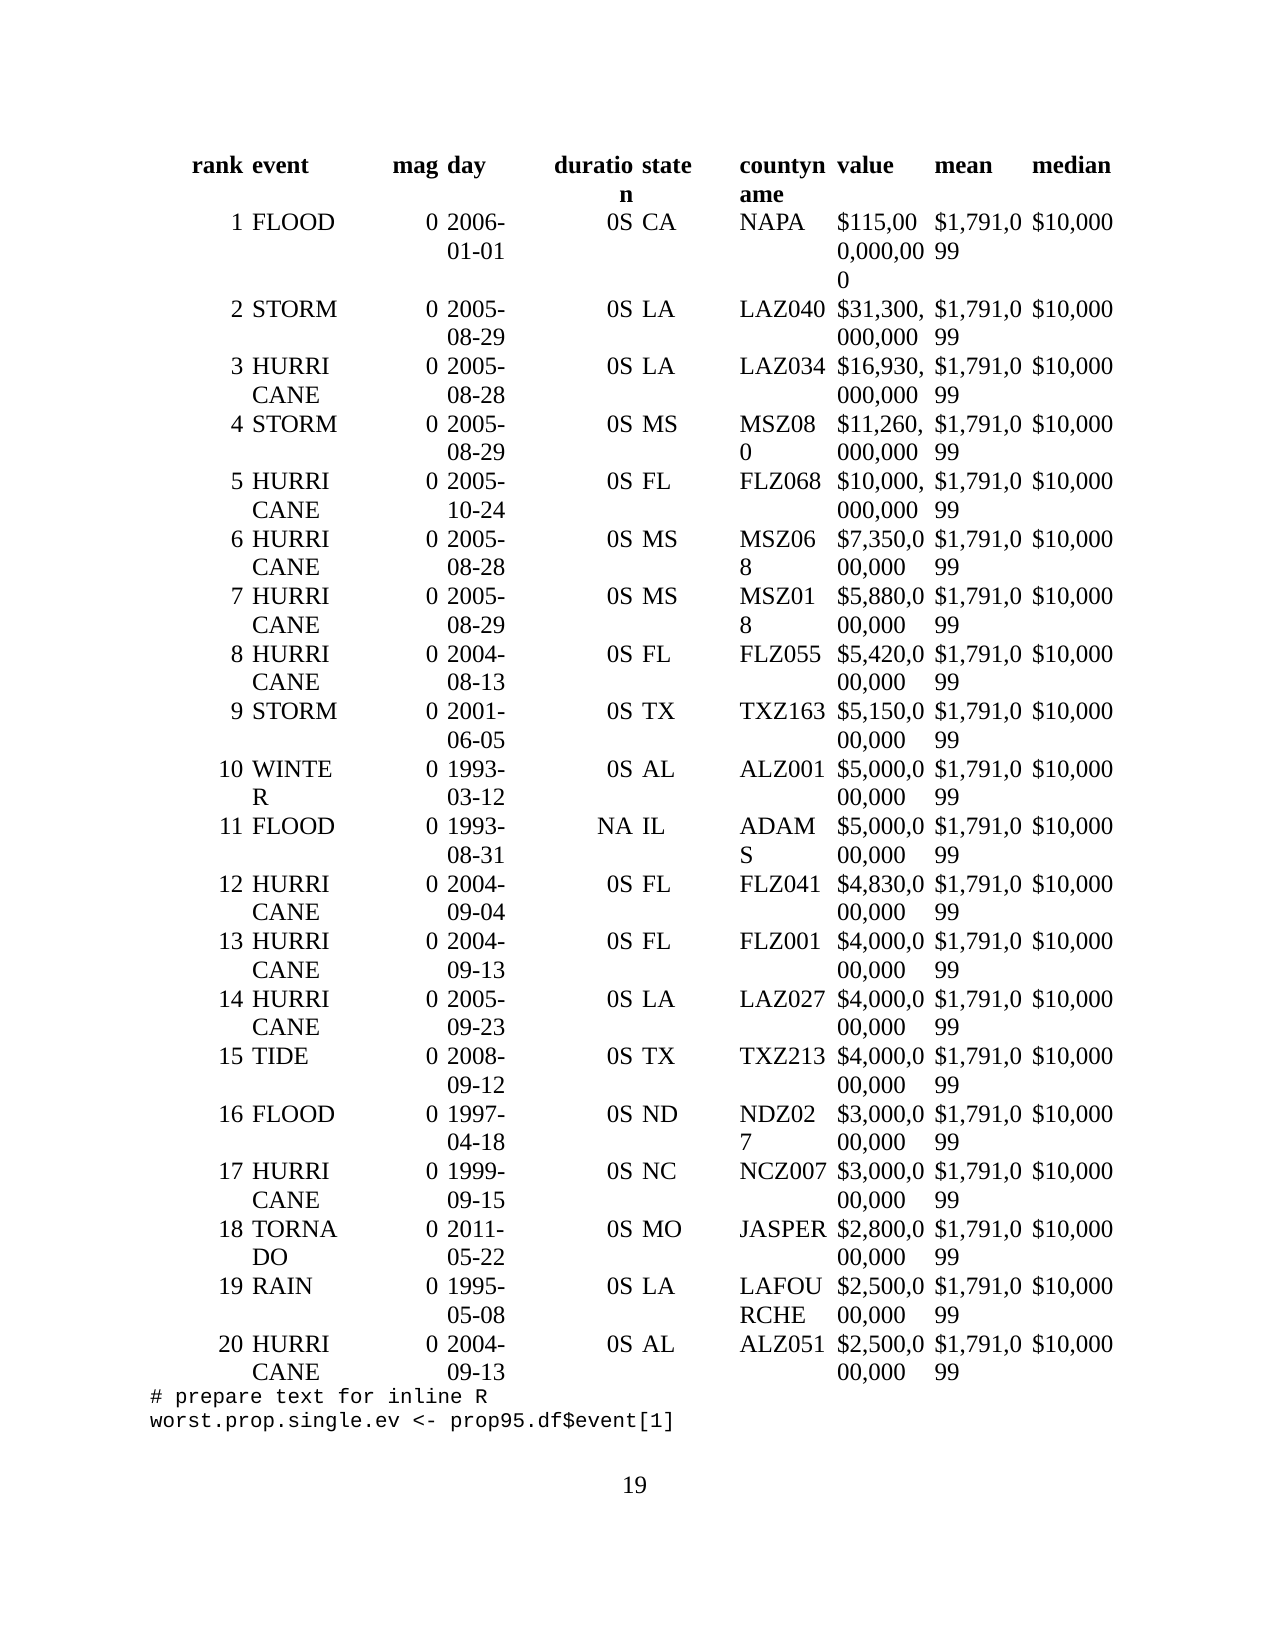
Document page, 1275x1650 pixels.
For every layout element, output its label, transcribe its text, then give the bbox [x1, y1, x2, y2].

table_cell 8 [150, 639, 247, 696]
table_cell 0 [345, 1156, 442, 1214]
table_cell $5,420,000,000 [833, 639, 930, 696]
table_cell HURRICANE [248, 1329, 345, 1386]
table_cell 0 [345, 1041, 442, 1099]
table_cell 0S [540, 1041, 637, 1099]
table_cell $1,791,099 [930, 1271, 1027, 1329]
table_cell 0 [345, 581, 442, 639]
table_cell $5,150,000,000 [833, 696, 930, 754]
table_cell $10,000 [1028, 926, 1125, 984]
table_cell ND [638, 1099, 735, 1156]
table_cell 0 [345, 294, 442, 351]
table_cell $1,791,099 [930, 1156, 1027, 1214]
table_cell 1993-08-31 [443, 811, 540, 869]
table_cell $1,791,099 [930, 1214, 1027, 1271]
table_cell $1,791,099 [930, 466, 1027, 524]
table_cell $1,791,099 [930, 754, 1027, 811]
table_cell $10,000 [1028, 1271, 1125, 1329]
table_cell $10,000 [1028, 754, 1125, 811]
table_cell $11,260,000,000 [833, 409, 930, 466]
table_cell LAZ040 [735, 294, 832, 351]
table_cell FL [638, 639, 735, 696]
table_cell $115,000,000,000 [833, 208, 930, 294]
table_header mag [345, 150, 442, 207]
table_cell 0S [540, 926, 637, 984]
table_cell $10,000 [1028, 1156, 1125, 1214]
table_cell $1,791,099 [930, 639, 1027, 696]
table_cell $10,000 [1028, 1041, 1125, 1099]
table_cell 2005-08-29 [443, 581, 540, 639]
table_header state [638, 150, 735, 207]
table_cell 0S [540, 208, 637, 294]
table_cell $10,000 [1028, 409, 1125, 466]
table_cell STORM [248, 696, 345, 754]
table_cell $3,000,000,000 [833, 1156, 930, 1214]
table_cell 4 [150, 409, 247, 466]
table_cell $10,000 [1028, 524, 1125, 581]
table_cell 2005-08-29 [443, 294, 540, 351]
table_cell 13 [150, 926, 247, 984]
table_cell $10,000 [1028, 1214, 1125, 1271]
table_cell 19 [150, 1271, 247, 1329]
table_cell 5 [150, 466, 247, 524]
table_header duration [540, 150, 637, 207]
table_cell $1,791,099 [930, 524, 1027, 581]
table_cell AL [638, 1329, 735, 1386]
table_cell $10,000 [1028, 351, 1125, 409]
table_cell NDZ027 [735, 1099, 832, 1156]
table_cell 0S [540, 1214, 637, 1271]
table_cell $10,000 [1028, 466, 1125, 524]
table_cell $1,791,099 [930, 984, 1027, 1041]
table_cell 1999-09-15 [443, 1156, 540, 1214]
table_cell HURRICANE [248, 869, 345, 926]
table_cell $31,300,000,000 [833, 294, 930, 351]
table_cell $10,000 [1028, 696, 1125, 754]
table_cell $1,791,099 [930, 581, 1027, 639]
table_cell 0S [540, 1156, 637, 1214]
table_header event [248, 150, 345, 207]
table_cell LAZ034 [735, 351, 832, 409]
table_cell 10 [150, 754, 247, 811]
table_cell 1997-04-18 [443, 1099, 540, 1156]
table_cell $10,000 [1028, 581, 1125, 639]
table_cell 0 [345, 1099, 442, 1156]
table_cell FLZ068 [735, 466, 832, 524]
table_cell HURRICANE [248, 351, 345, 409]
table_cell FLOOD [248, 811, 345, 869]
table_cell 3 [150, 351, 247, 409]
table_cell ALZ001 [735, 754, 832, 811]
table_cell HURRICANE [248, 639, 345, 696]
table_cell 0S [540, 351, 637, 409]
table_cell FL [638, 466, 735, 524]
table_cell JASPER [735, 1214, 832, 1271]
table_cell $1,791,099 [930, 811, 1027, 869]
table_cell HURRICANE [248, 926, 345, 984]
table_cell 0S [540, 639, 637, 696]
table_cell 0 [345, 524, 442, 581]
table_cell HURRICANE [248, 984, 345, 1041]
table_cell 6 [150, 524, 247, 581]
table_cell FL [638, 869, 735, 926]
table_cell LA [638, 294, 735, 351]
table_cell $1,791,099 [930, 869, 1027, 926]
table_cell HURRICANE [248, 581, 345, 639]
table_cell LAZ027 [735, 984, 832, 1041]
table_cell MSZ018 [735, 581, 832, 639]
table_cell $4,830,000,000 [833, 869, 930, 926]
table_cell 2001-06-05 [443, 696, 540, 754]
table_cell FLZ055 [735, 639, 832, 696]
table_header countyname [735, 150, 832, 207]
table_cell ALZ051 [735, 1329, 832, 1386]
table_cell $16,930,000,000 [833, 351, 930, 409]
table_header value [833, 150, 930, 207]
table_cell 12 [150, 869, 247, 926]
table_cell 2004-08-13 [443, 639, 540, 696]
table_cell $1,791,099 [930, 926, 1027, 984]
table_cell 0 [345, 1214, 442, 1271]
table_cell $2,800,000,000 [833, 1214, 930, 1271]
table_cell 0S [540, 466, 637, 524]
table_cell MS [638, 524, 735, 581]
table_cell 0S [540, 754, 637, 811]
text # prepare text for inline R [150, 1386, 1125, 1410]
table_cell LA [638, 984, 735, 1041]
table_cell $10,000 [1028, 984, 1125, 1041]
table_cell NC [638, 1156, 735, 1214]
table_cell TX [638, 696, 735, 754]
table_cell MSZ080 [735, 409, 832, 466]
table_cell CA [638, 208, 735, 294]
table_cell 2005-08-29 [443, 409, 540, 466]
table_cell MS [638, 409, 735, 466]
table_cell $2,500,000,000 [833, 1271, 930, 1329]
table_cell 0 [345, 466, 442, 524]
table_cell $4,000,000,000 [833, 1041, 930, 1099]
table_header mean [930, 150, 1027, 207]
table_header rank [150, 150, 247, 207]
table_cell $1,791,099 [930, 294, 1027, 351]
table_cell $10,000 [1028, 1329, 1125, 1386]
table_cell $10,000 [1028, 294, 1125, 351]
table_cell 18 [150, 1214, 247, 1271]
table_cell 0S [540, 869, 637, 926]
table_cell 2005-10-24 [443, 466, 540, 524]
table_cell 14 [150, 984, 247, 1041]
table_cell 0 [345, 351, 442, 409]
table_cell 0 [345, 639, 442, 696]
table_cell 2008-09-12 [443, 1041, 540, 1099]
table_cell 20 [150, 1329, 247, 1386]
table_cell WINTER [248, 754, 345, 811]
table_cell $10,000,000,000 [833, 466, 930, 524]
table_cell $3,000,000,000 [833, 1099, 930, 1156]
table_cell FLZ041 [735, 869, 832, 926]
table_cell 0 [345, 208, 442, 294]
table_cell 0S [540, 409, 637, 466]
table_cell FLZ001 [735, 926, 832, 984]
table_cell $1,791,099 [930, 208, 1027, 294]
table_cell 0S [540, 1099, 637, 1156]
table_cell 1993-03-12 [443, 754, 540, 811]
table_cell HURRICANE [248, 466, 345, 524]
table_cell $5,000,000,000 [833, 811, 930, 869]
table_cell 0 [345, 754, 442, 811]
table_cell 11 [150, 811, 247, 869]
table_cell 9 [150, 696, 247, 754]
table_cell $10,000 [1028, 869, 1125, 926]
table_cell STORM [248, 409, 345, 466]
table_cell $1,791,099 [930, 351, 1027, 409]
table_cell 2004-09-04 [443, 869, 540, 926]
table_cell 0 [345, 984, 442, 1041]
table_cell TORNADO [248, 1214, 345, 1271]
table_cell 15 [150, 1041, 247, 1099]
table_cell 2 [150, 294, 247, 351]
table_cell HURRICANE [248, 524, 345, 581]
table_cell LA [638, 351, 735, 409]
table_cell 0 [345, 869, 442, 926]
table_cell $1,791,099 [930, 409, 1027, 466]
table_cell NCZ007 [735, 1156, 832, 1214]
table_cell LAFOURCHE [735, 1271, 832, 1329]
table_header day [443, 150, 540, 207]
table_cell 0S [540, 696, 637, 754]
table_cell IL [638, 811, 735, 869]
table_cell 7 [150, 581, 247, 639]
table_cell ADAMS [735, 811, 832, 869]
table_cell $2,500,000,000 [833, 1329, 930, 1386]
table_cell 2006-01-01 [443, 208, 540, 294]
table_cell $5,880,000,000 [833, 581, 930, 639]
table_cell 0 [345, 811, 442, 869]
text worst.prop.single.ev <- prop95.df$event[1] [150, 1410, 1125, 1433]
table_cell 0 [345, 1271, 442, 1329]
table_cell $4,000,000,000 [833, 926, 930, 984]
table_cell $1,791,099 [930, 1099, 1027, 1156]
table_cell 17 [150, 1156, 247, 1214]
table_cell TXZ213 [735, 1041, 832, 1099]
table_cell 2011-05-22 [443, 1214, 540, 1271]
table_cell $10,000 [1028, 208, 1125, 294]
table_cell NAPA [735, 208, 832, 294]
table_cell 0S [540, 524, 637, 581]
table_cell TX [638, 1041, 735, 1099]
table_cell STORM [248, 294, 345, 351]
table_cell 0 [345, 696, 442, 754]
table_cell NA [540, 811, 637, 869]
table_cell 0 [345, 1329, 442, 1386]
table_cell 2004-09-13 [443, 926, 540, 984]
table_cell FLOOD [248, 208, 345, 294]
table_cell 0S [540, 581, 637, 639]
table_cell $4,000,000,000 [833, 984, 930, 1041]
table_cell HURRICANE [248, 1156, 345, 1214]
table_cell $10,000 [1028, 811, 1125, 869]
table_cell 1 [150, 208, 247, 294]
table_cell MSZ068 [735, 524, 832, 581]
table_cell $10,000 [1028, 1099, 1125, 1156]
table_cell 0S [540, 294, 637, 351]
table_header median [1028, 150, 1125, 207]
table_cell $5,000,000,000 [833, 754, 930, 811]
table_cell AL [638, 754, 735, 811]
table_cell MO [638, 1214, 735, 1271]
table_cell 2005-09-23 [443, 984, 540, 1041]
table_cell 0S [540, 1271, 637, 1329]
table_cell TXZ163 [735, 696, 832, 754]
table_cell LA [638, 1271, 735, 1329]
table_cell FL [638, 926, 735, 984]
table_cell 0S [540, 984, 637, 1041]
table_cell 0 [345, 409, 442, 466]
table_cell 0S [540, 1329, 637, 1386]
table_cell $1,791,099 [930, 1041, 1027, 1099]
table_cell $10,000 [1028, 639, 1125, 696]
table_cell TIDE [248, 1041, 345, 1099]
table_cell 1995-05-08 [443, 1271, 540, 1329]
table_cell FLOOD [248, 1099, 345, 1156]
table_cell 0 [345, 926, 442, 984]
table_cell 16 [150, 1099, 247, 1156]
table_cell 2005-08-28 [443, 524, 540, 581]
table_cell $1,791,099 [930, 696, 1027, 754]
table_cell 2005-08-28 [443, 351, 540, 409]
table_cell RAIN [248, 1271, 345, 1329]
table_cell MS [638, 581, 735, 639]
table_cell $7,350,000,000 [833, 524, 930, 581]
table_cell 2004-09-13 [443, 1329, 540, 1386]
table_cell $1,791,099 [930, 1329, 1027, 1386]
